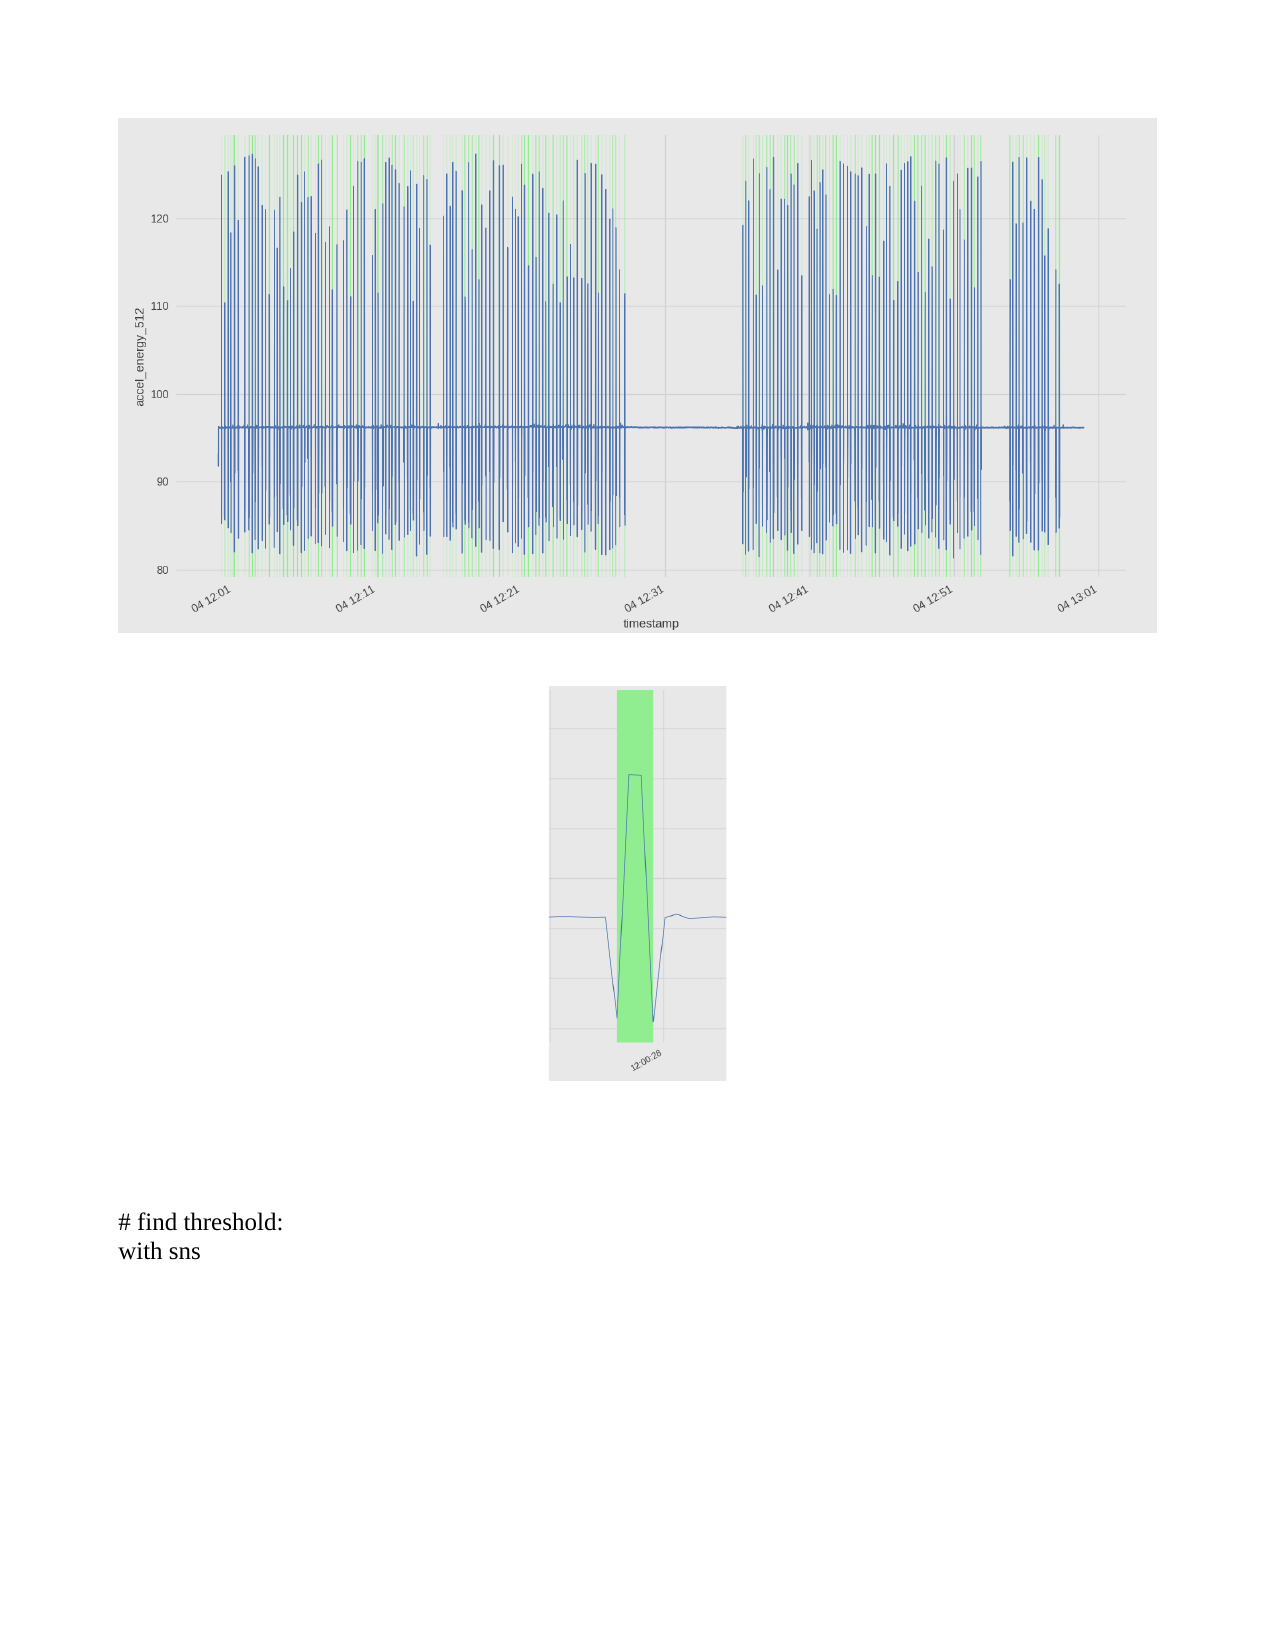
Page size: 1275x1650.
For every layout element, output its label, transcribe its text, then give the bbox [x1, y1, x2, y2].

picture [548, 686, 727, 1081]
text # find threshold: [118, 1207, 1157, 1236]
picture [118, 118, 1157, 633]
text with sns [118, 1236, 1157, 1265]
